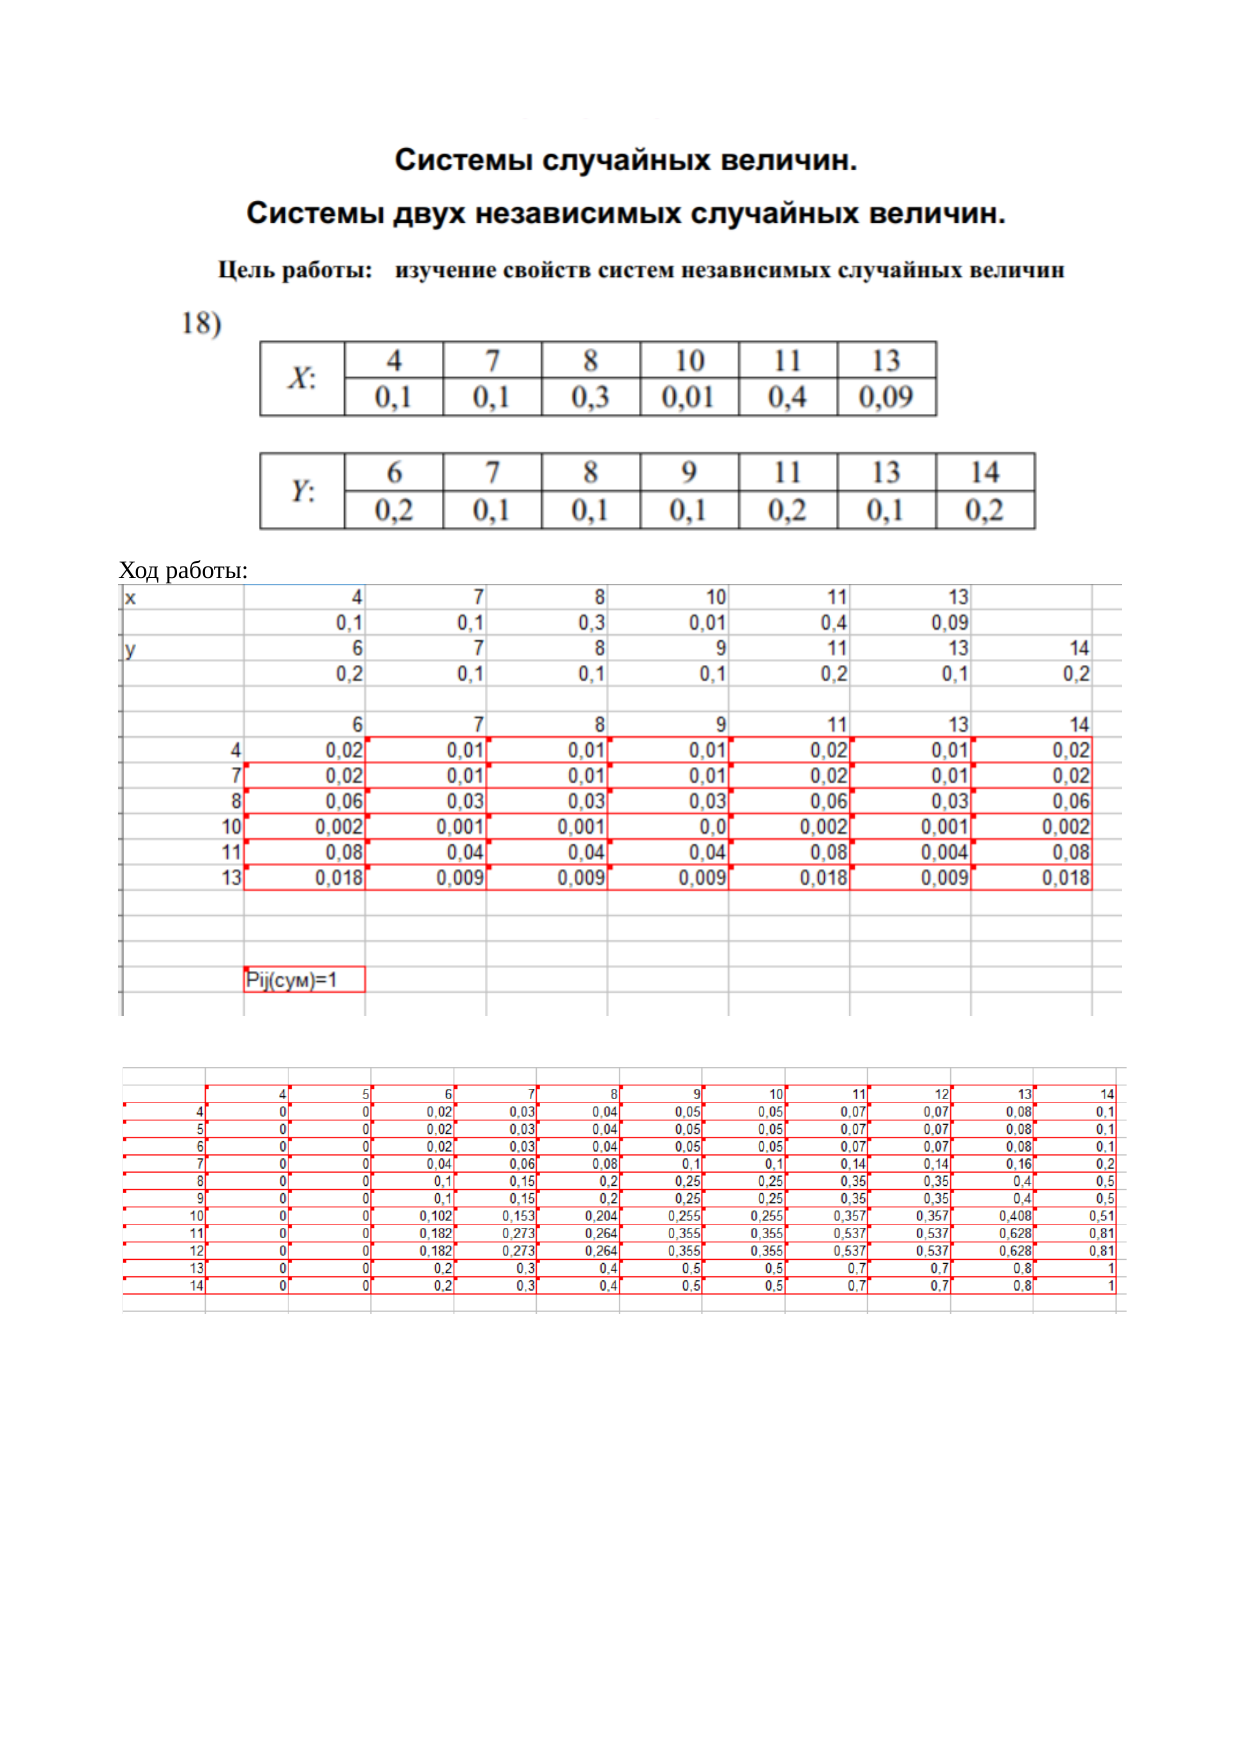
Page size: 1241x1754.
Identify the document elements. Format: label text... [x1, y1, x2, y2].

picture [122, 1067, 1127, 1314]
picture [118, 584, 1122, 1016]
picture [118, 118, 1122, 556]
text Ход работы: [118, 297, 1122, 584]
